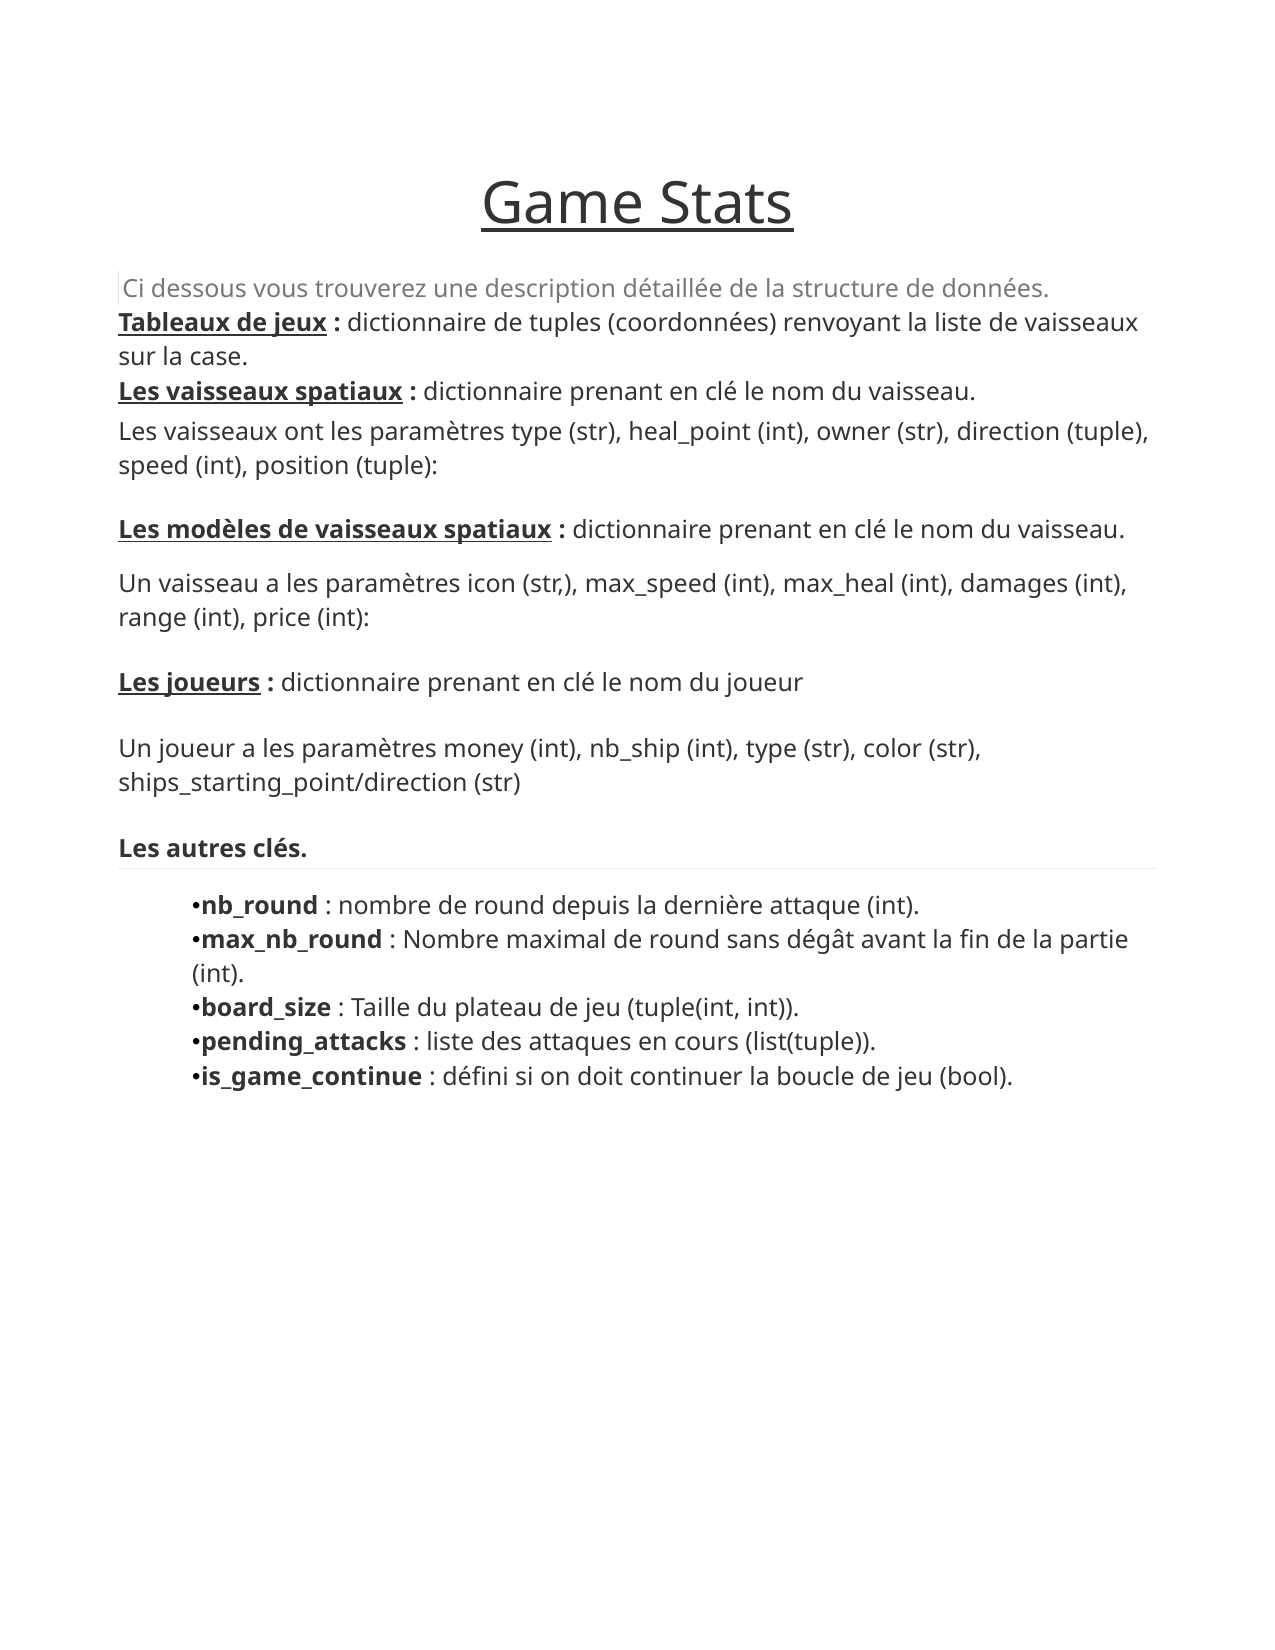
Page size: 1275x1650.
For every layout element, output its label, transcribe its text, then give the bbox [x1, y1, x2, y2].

subtitle Les joueurs : dictionnaire prenant en clé le nom du joueur [118, 664, 1157, 698]
text Ci dessous vous trouverez une description détaillée de la structure de données. [119, 271, 1157, 305]
subtitle Tableaux de jeux : dictionnaire de tuples (coordonnées) renvoyant la liste de vaisseaux sur la case. [118, 305, 1157, 373]
list max_nb_round : Nombre maximal de round sans dégât avant la fin de la partie (int). [118, 922, 1157, 990]
list nb_round : nombre de round depuis la dernière attaque (int). [118, 888, 1157, 922]
list board_size : Taille du plateau de jeu (tuple(int, int)). [118, 990, 1157, 1024]
subtitle Game Stats [118, 161, 1157, 240]
subtitle Un vaisseau a les paramètres icon (str,), max_speed (int), max_heal (int), damages (int), range (int), price (int): [118, 566, 1157, 634]
list pending_attacks : liste des attaques en cours (list(tuple)). [118, 1024, 1157, 1058]
subtitle Les modèles de vaisseaux spatiaux : dictionnaire prenant en clé le nom du vaisseau. [118, 512, 1157, 546]
subtitle Un joueur a les paramètres money (int), nb_ship (int), type (str), color (str), ships_starting_point/direction (str) [118, 730, 1157, 798]
subtitle Les vaisseaux spatiaux : dictionnaire prenant en clé le nom du vaisseau. [118, 373, 1157, 407]
subtitle Les autres clés. [118, 831, 1157, 868]
subtitle Les vaisseaux ont les paramètres type (str), heal_point (int), owner (str), direction (tuple), speed (int), position (tuple): [118, 413, 1157, 482]
list is_game_continue : défini si on doit continuer la boucle de jeu (bool). [118, 1058, 1157, 1092]
